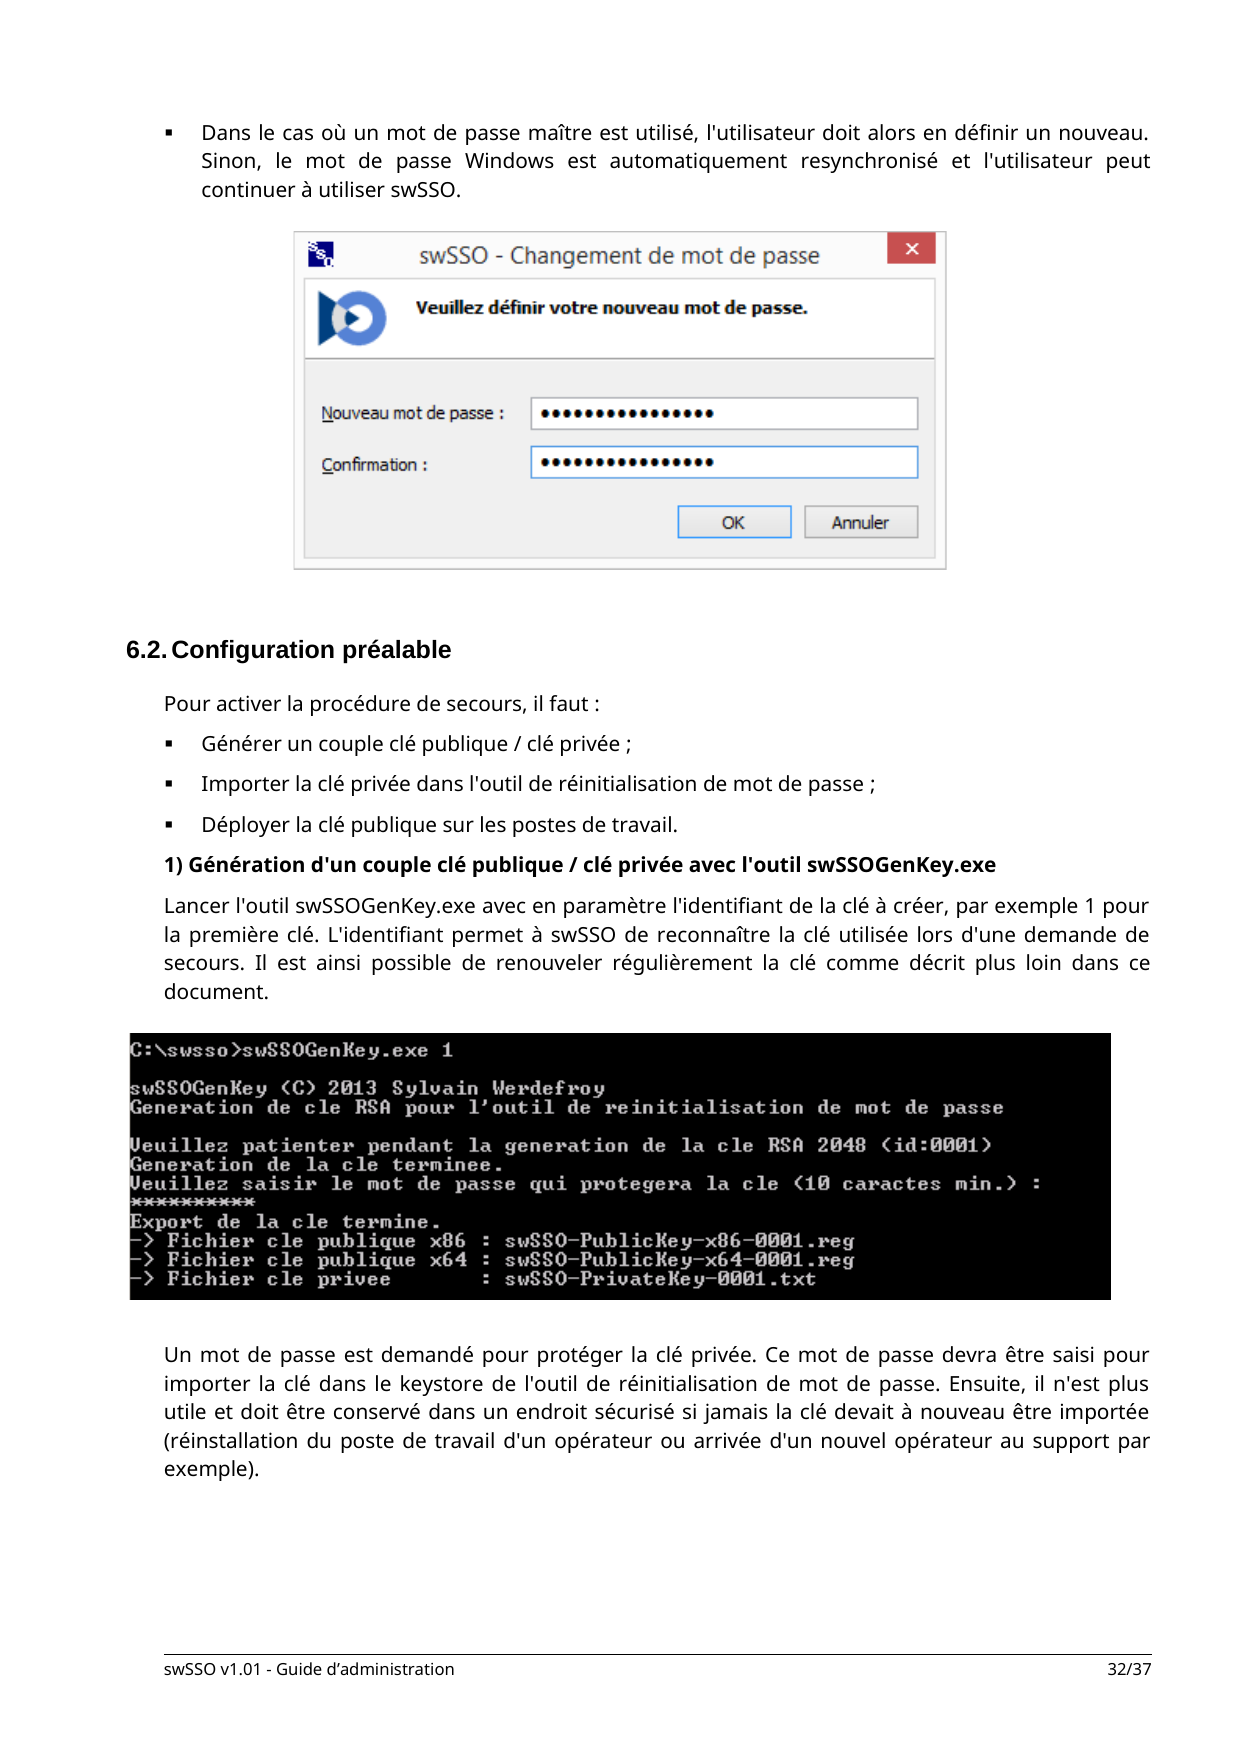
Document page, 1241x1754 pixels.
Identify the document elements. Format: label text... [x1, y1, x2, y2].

text Un mot de passe est demandé pour protéger la clé privée. Ce mot de passe devra être saisi pour importer la clé dans le keystore de l'outil de réinitialisation de mot de passe. Ensuite, il n'est plus utile et doit être conservé dans un endroit sécurisé si jamais la clé devait à nouveau être importée (réinstallation du poste de travail d'un opérateur ou arrivée d'un nouvel opérateur au support par exemple). [164, 1340, 1152, 1483]
list Dans le cas où un mot de passe maître est utilisé, l'utilisateur doit alors en définir un nouveau. Sinon, le mot de passe Windows est automatiquement resynchronisé et l'utilisateur peut continuer à utiliser swSSO. [164, 118, 1152, 203]
subtitle Configuration préalable [126, 635, 1152, 664]
picture [293, 231, 947, 570]
text Pour activer la procédure de secours, il faut : [164, 689, 1152, 717]
text 1) Génération d'un couple clé publique / clé privée avec l'outil swSSOGenKey.exe [164, 851, 1152, 879]
text Lancer l'outil swSSOGenKey.exe avec en paramètre l'identifiant de la clé à créer, par exemple 1 pour la première clé. L'identifiant permet à swSSO de reconnaître la clé utilisée lors d'une demande de secours. Il est ainsi possible de renouveler régulièrement la clé comme décrit plus loin dans ce document. [164, 892, 1152, 1005]
list Déployer la clé publique sur les postes de travail. [164, 810, 1152, 838]
list Importer la clé privée dans l'outil de réinitialisation de mot de passe ; [164, 769, 1152, 798]
list Générer un couple clé publique / clé privée ; [164, 729, 1152, 758]
